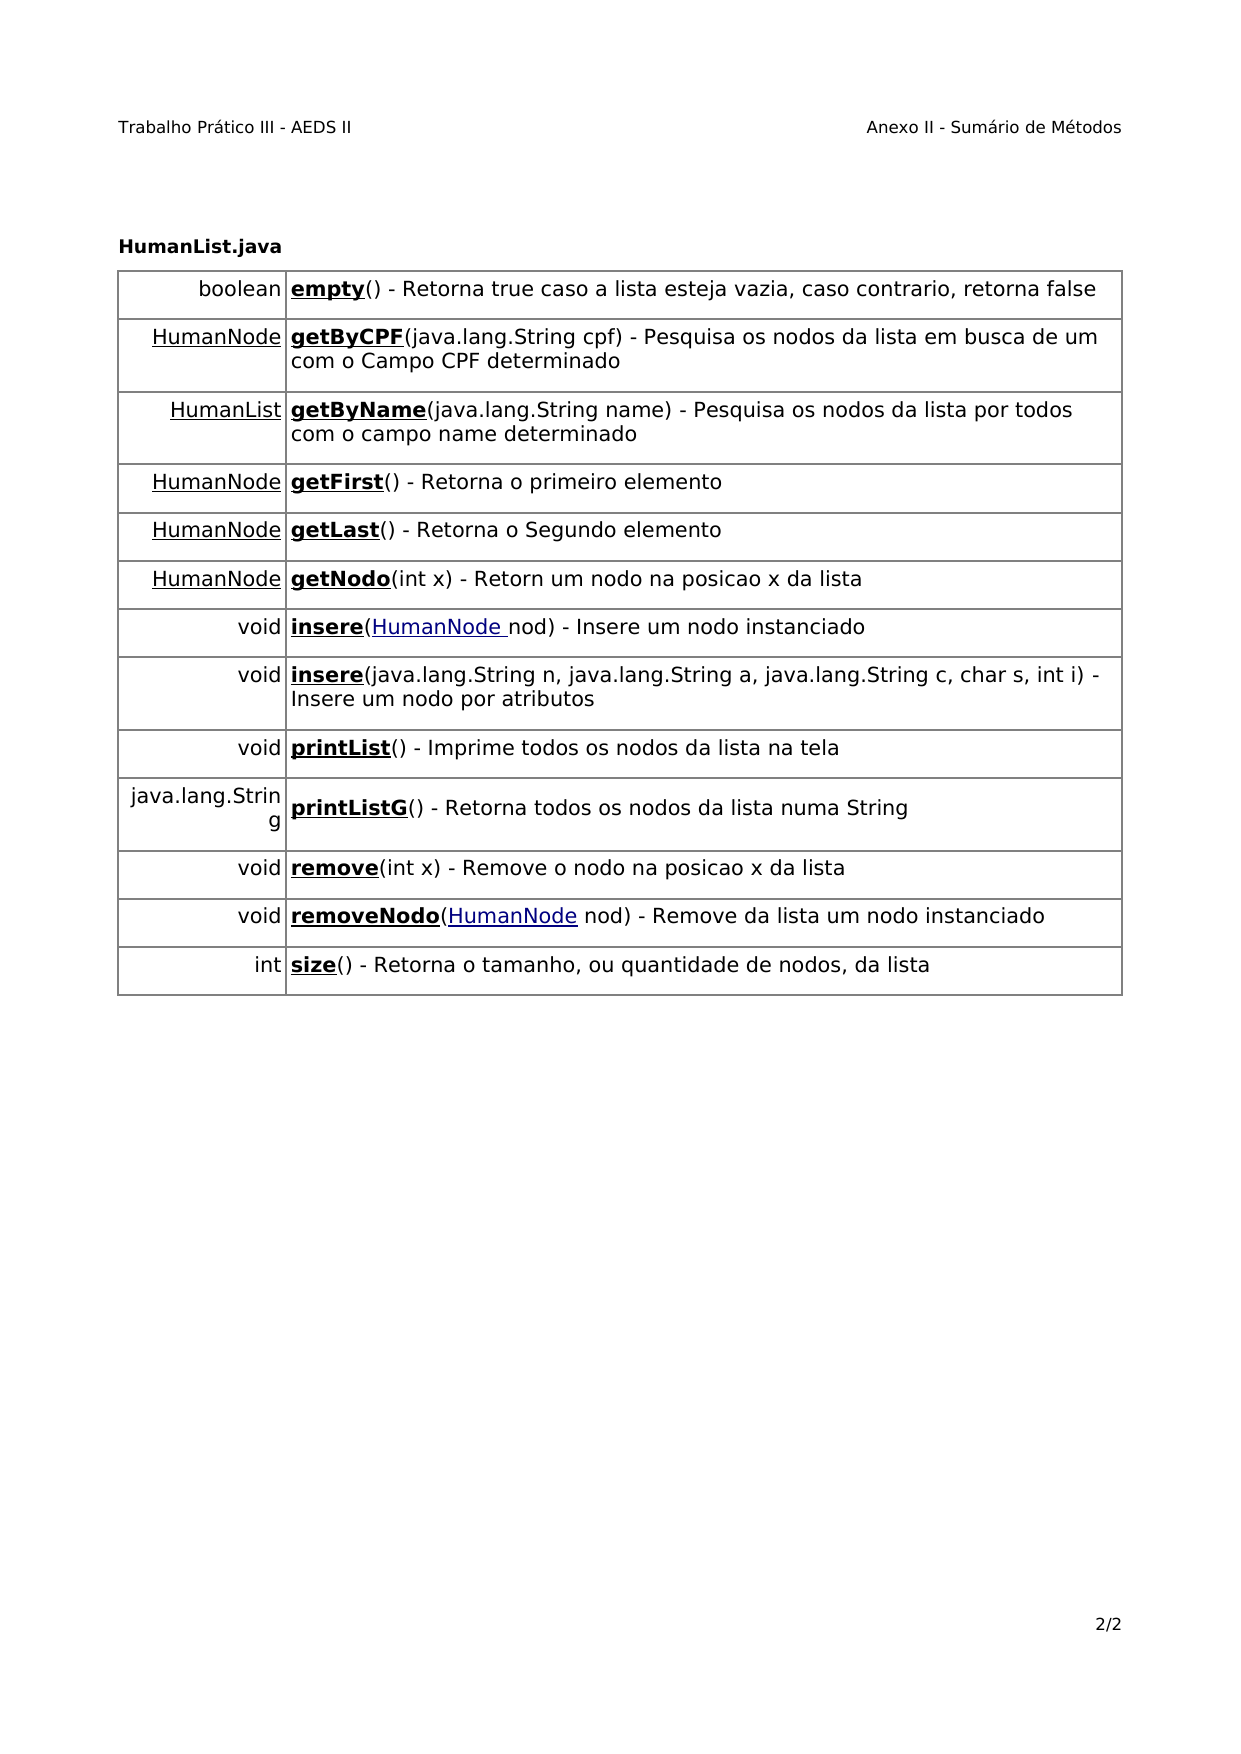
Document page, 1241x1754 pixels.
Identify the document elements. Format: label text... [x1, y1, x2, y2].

table_cell void [119, 658, 285, 729]
text HumanList.java [118, 236, 1122, 258]
table_cell HumanList [119, 393, 285, 463]
table_cell printList() - Imprime todos os nodos da lista na tela [287, 731, 1121, 777]
table_cell int [119, 948, 285, 994]
table_cell void [119, 610, 285, 656]
table_header empty() - Retorna true caso a lista esteja vazia, caso contrario, retorna false [287, 272, 1121, 318]
table_cell remove(int x) - Remove o nodo na posicao x da lista [287, 852, 1121, 898]
table_cell getByName(java.lang.String name) - Pesquisa os nodos da lista por todos com o campo name determinado [287, 393, 1121, 463]
table_cell HumanNode [119, 320, 285, 391]
table_cell void [119, 731, 285, 777]
table_cell insere(java.lang.String n, java.lang.String a, java.lang.String c, char s, int i) - Insere um nodo por atributos [287, 658, 1121, 729]
table_cell getByCPF(java.lang.String cpf) - Pesquisa os nodos da lista em busca de um com o Campo CPF determinado [287, 320, 1121, 391]
table_cell java.lang.String [119, 779, 285, 849]
table_cell void [119, 852, 285, 898]
table_cell getFirst() - Retorna o primeiro elemento [287, 465, 1121, 512]
table_cell insere(HumanNode nod) - Insere um nodo instanciado [287, 610, 1121, 656]
table_cell size() - Retorna o tamanho, ou quantidade de nodos, da lista [287, 948, 1121, 994]
table_header boolean [119, 272, 285, 318]
table_cell removeNodo(HumanNode nod) - Remove da lista um nodo instanciado [287, 900, 1121, 946]
table_cell getLast() - Retorna o Segundo elemento [287, 514, 1121, 560]
table_cell printListG() - Retorna todos os nodos da lista numa String [287, 779, 1121, 849]
table_cell HumanNode [119, 465, 285, 512]
table_cell HumanNode [119, 514, 285, 560]
table_cell getNodo(int x) - Retorn um nodo na posicao x da lista [287, 562, 1121, 608]
table_cell HumanNode [119, 562, 285, 608]
table_cell void [119, 900, 285, 946]
